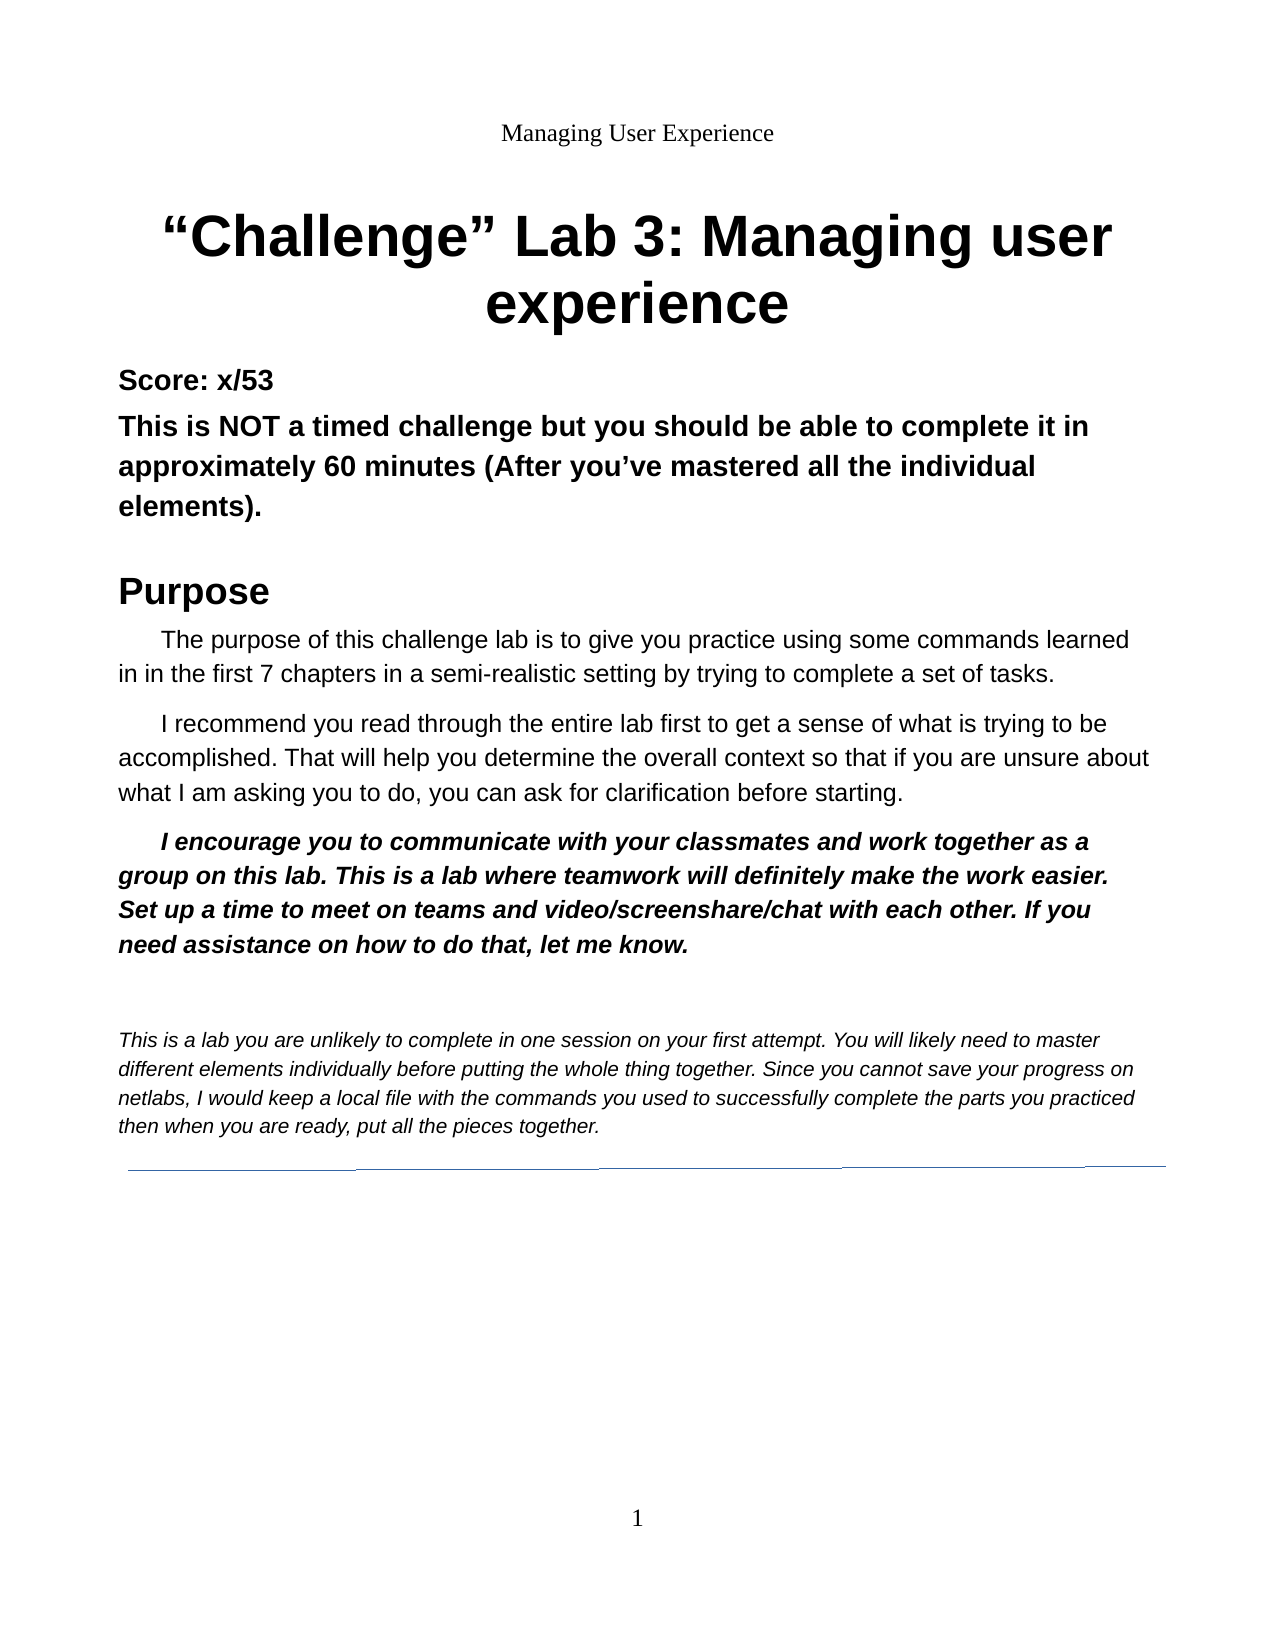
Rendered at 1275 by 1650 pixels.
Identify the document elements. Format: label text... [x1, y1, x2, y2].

text The purpose of this challenge lab is to give you practice using some commands learned in in the first 7 chapters in a semi-realistic setting by trying to complete a set of tasks. [118, 625, 1157, 688]
text I encourage you to communicate with your classmates and work together as a group on this lab. This is a lab where teamwork will definitely make the work easier. Set up a time to meet on teams and video/screenshare/chat with each other. If you need assistance on how to do that, let me know. [118, 827, 1157, 959]
text This is a lab you are unlikely to complete in one session on your first attempt. You will likely need to master different elements individually before putting the whole thing together. Since you cannot save your progress on netlabs, I would keep a local file with the commands you used to successfully complete the parts you practiced then when you are ready, put all the pieces together. [118, 1028, 1157, 1138]
text I recommend you read through the entire lab first to get a sense of what is trying to be accomplished. That will help you determine the overall context so that if you are unsure about what I am asking you to do, you can ask for clarification before starting. [118, 708, 1157, 806]
subtitle Purpose [118, 569, 1157, 612]
title “Challenge” Lab 3: Managing user experience [118, 201, 1157, 336]
subtitle Score: x/53 [118, 363, 1157, 396]
text This is NOT a timed challenge but you should be able to complete it in approximately 60 minutes (After you’ve mastered all the individual elements). [118, 409, 1157, 523]
